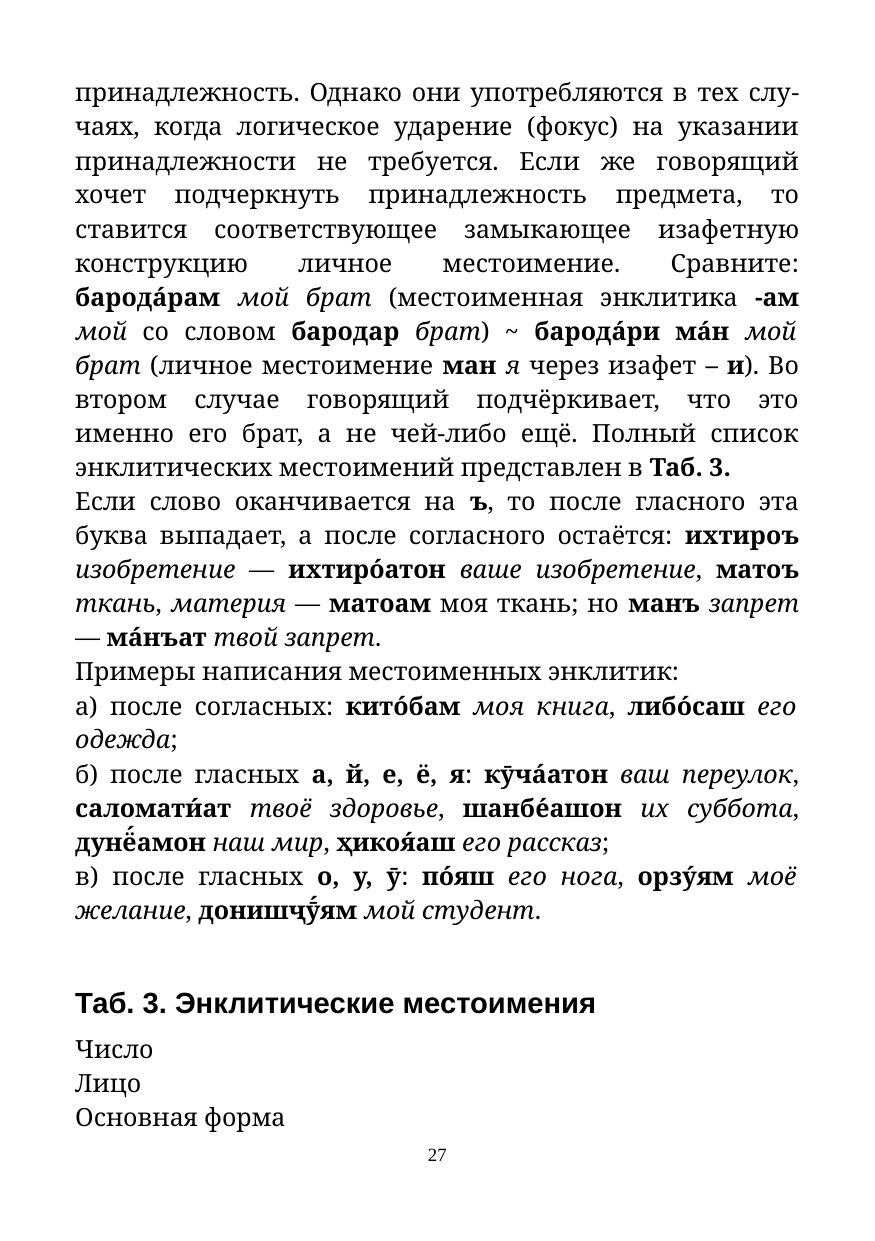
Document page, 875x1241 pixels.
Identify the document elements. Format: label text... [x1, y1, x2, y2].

text Если слово оканчивается на ъ, то после гласного эта буква выпадает, а после согласного остаётся: ихтироъ изобретение — ихтиро́атон ваше изобретение, матоъ ткань, материя — матоам моя ткань; но манъ запрет — ма́нъат твой запрет. [75, 484, 799, 654]
text Число [75, 1032, 799, 1066]
text принадлежность. Однако они употребляются в тех слу­чаях, когда логическое ударение (фокус) на указании принадлежно­сти не требуется. Если же говорящий хочет подчеркнуть принадлеж­ность предмета, то ставится соответствующее замыкающее изафет­ную конструкцию личное местоимение. Сравните: барода́рам мой брат (местоименная энклитика -ам мой со словом бародар брат) ~ барода́ри ма́н мой брат (личное местоимение ман я через изафет – и). Во втором случае говорящий подчёркивает, что это именно его брат, а не чей-либо ещё. Полный список энклитических местоиме­ний представлен в Таб. 3. [75, 75, 799, 484]
text а) после согласных: кито́бам моя книга, либо́саш его одежда; [75, 688, 799, 756]
text в) после гласных о, у, ӯ: по́яш его нога, орзу́ям моё желание, до­нишҷӯ́ям мой студент. [75, 858, 799, 927]
text Примеры написания местоименных энклитик: [75, 654, 799, 688]
text Лицо [75, 1066, 799, 1100]
text б) после гласных а, й, е, ё, я: кӯча́атон ваш переулок, саломати́ат твоё здоровье, шанбе́ашон их суббота, дунё́амон наш мир, ҳико­я́аш его рассказ; [75, 756, 799, 858]
subtitle Таб. 3. Энклитические местоимения [75, 986, 799, 1019]
text Основная форма [75, 1100, 799, 1134]
